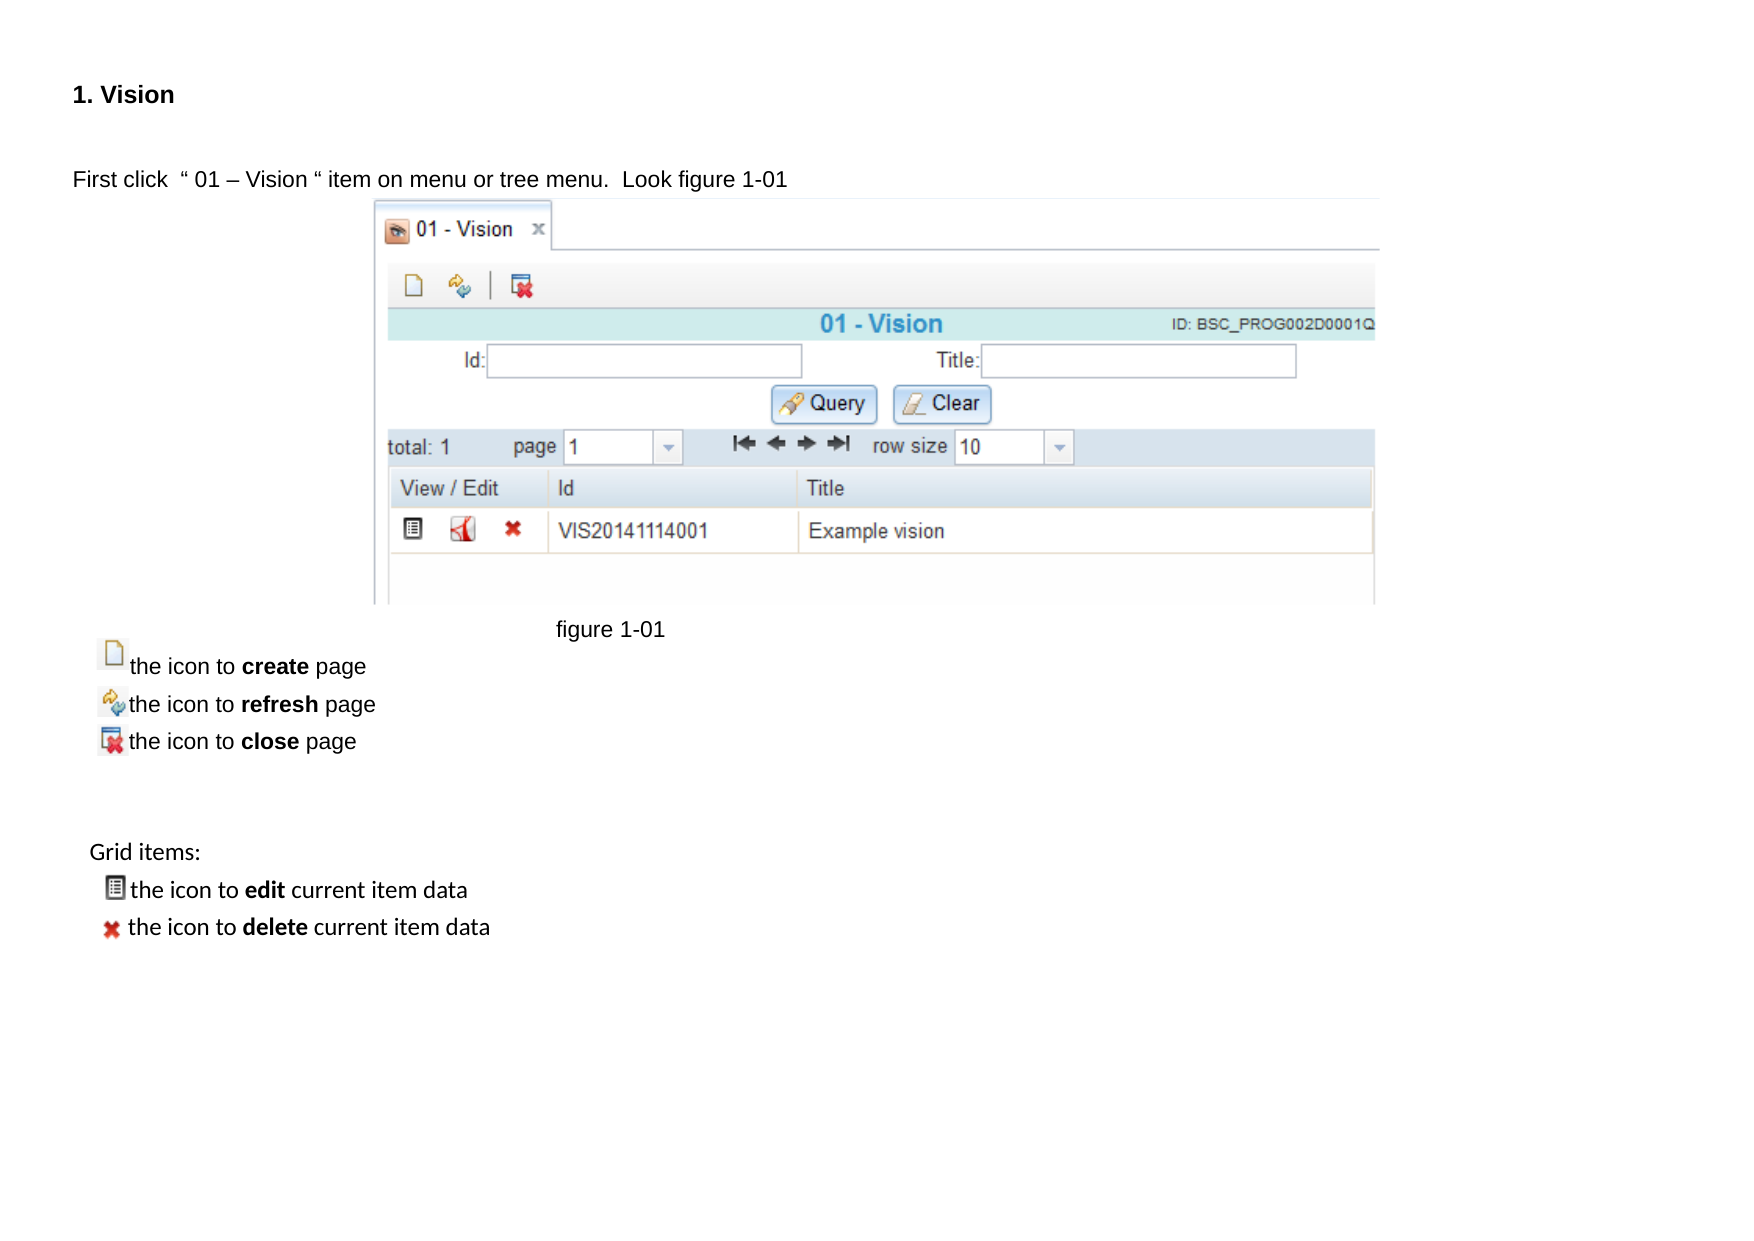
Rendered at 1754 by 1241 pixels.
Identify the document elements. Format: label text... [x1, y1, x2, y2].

subtitle 1. Vision [72, 76, 1679, 114]
text First click “ 01 – Vision “ item on menu or tree menu. Look figure 1-01 [72, 161, 1679, 198]
text figure 1-01 [72, 611, 1679, 648]
text the icon to refresh page [72, 686, 1679, 723]
text Grid items: [72, 836, 1679, 873]
text the icon to create page [72, 648, 1679, 686]
text the icon to close page [72, 723, 1679, 761]
text the icon to edit current item data [72, 873, 1679, 911]
text the icon to delete current item data [72, 911, 1679, 948]
